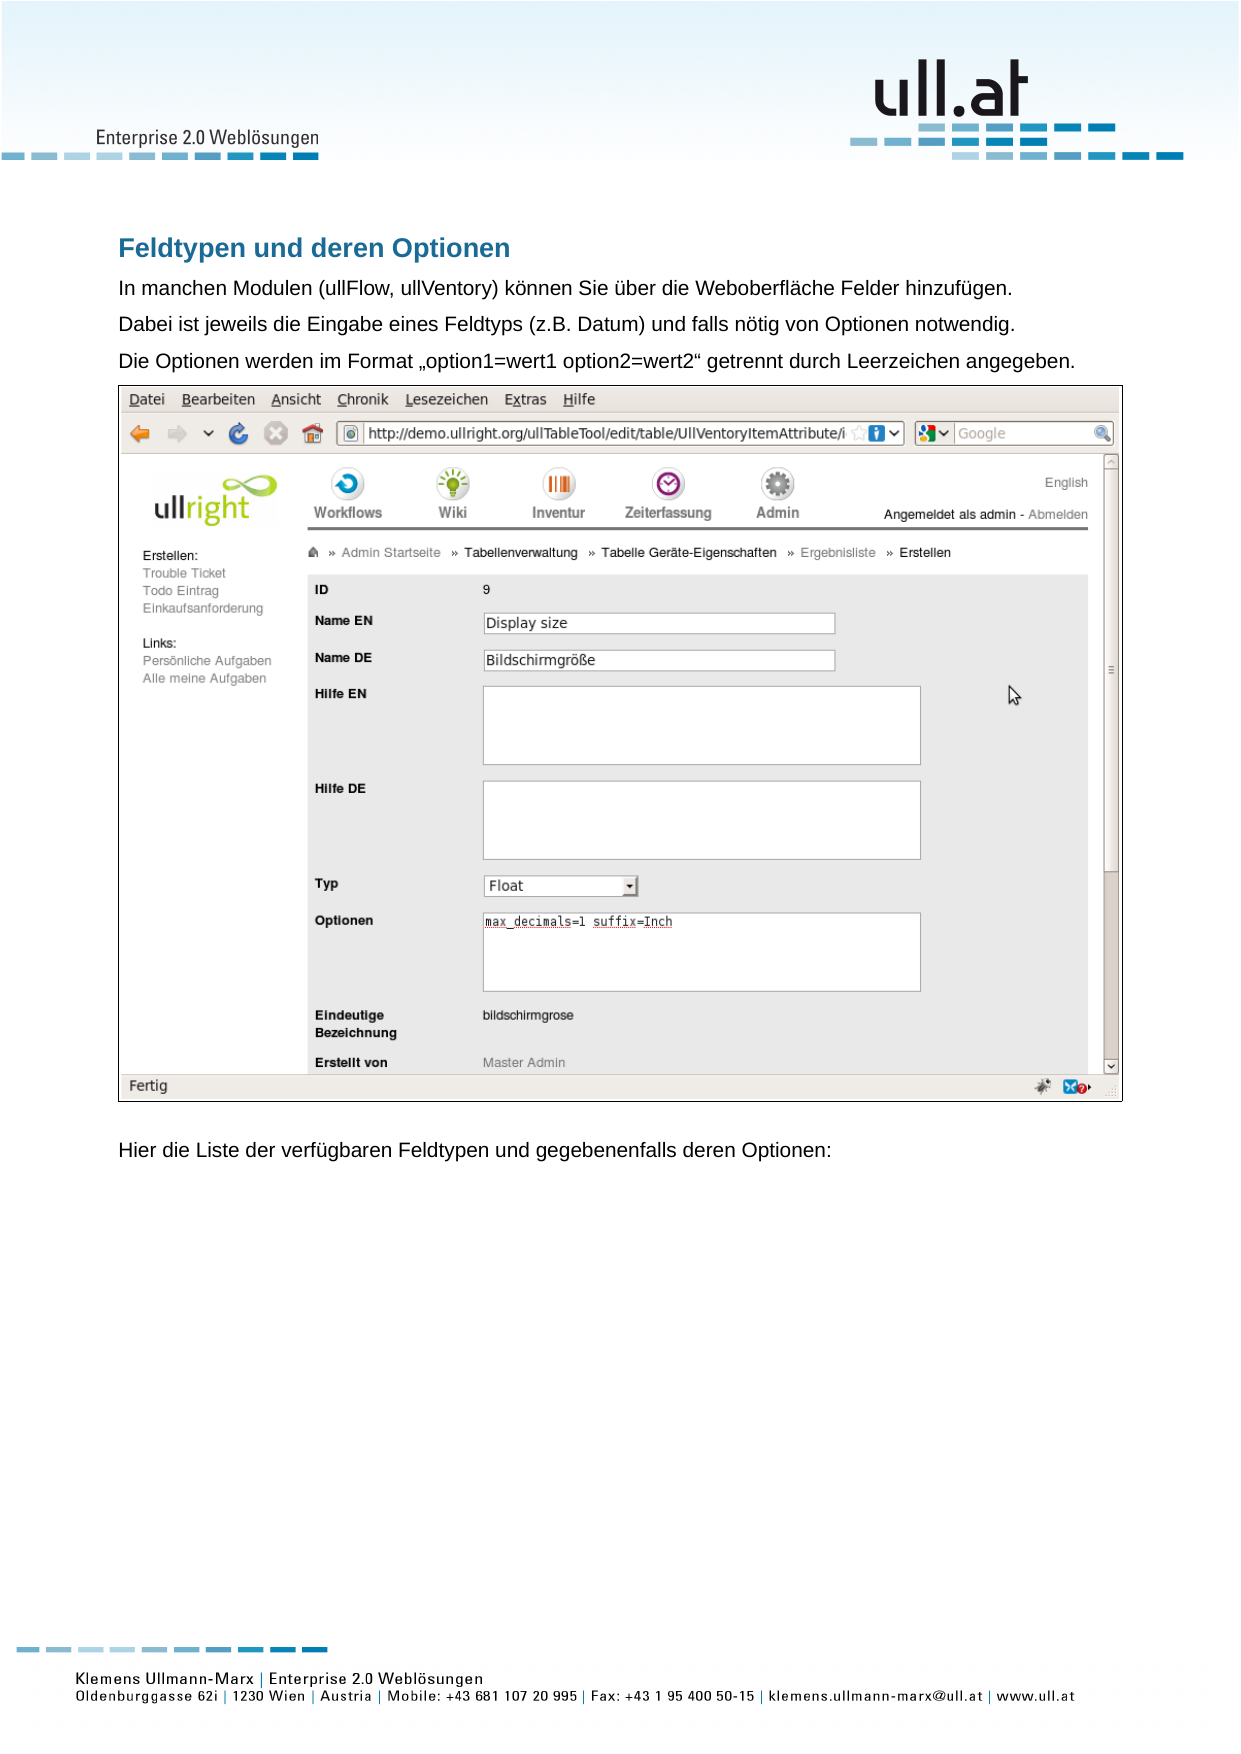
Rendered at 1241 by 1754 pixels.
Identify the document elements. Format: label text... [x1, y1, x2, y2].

picture [16, 1647, 1230, 1745]
text Dabei ist jeweils die Eingabe eines Feldtyps (z.B. Datum) und falls nötig von Optionen notwendig. [118, 312, 1122, 336]
text Die Optionen werden im Format „option1=wert1 option2=wert2“ getrennt durch Leerzeichen angegeben. [118, 348, 1122, 372]
subtitle Feldtypen und deren Optionen [118, 232, 1122, 263]
picture [121, 387, 1119, 1099]
picture [1, 1, 1239, 160]
text Hier die Liste der verfügbaren Feldtypen und gegebenenfalls deren Optionen: [118, 1138, 1122, 1162]
text In manchen Modulen (ullFlow, ullVentory) können Sie über die Weboberfläche Felder hinzufügen. [118, 276, 1122, 299]
